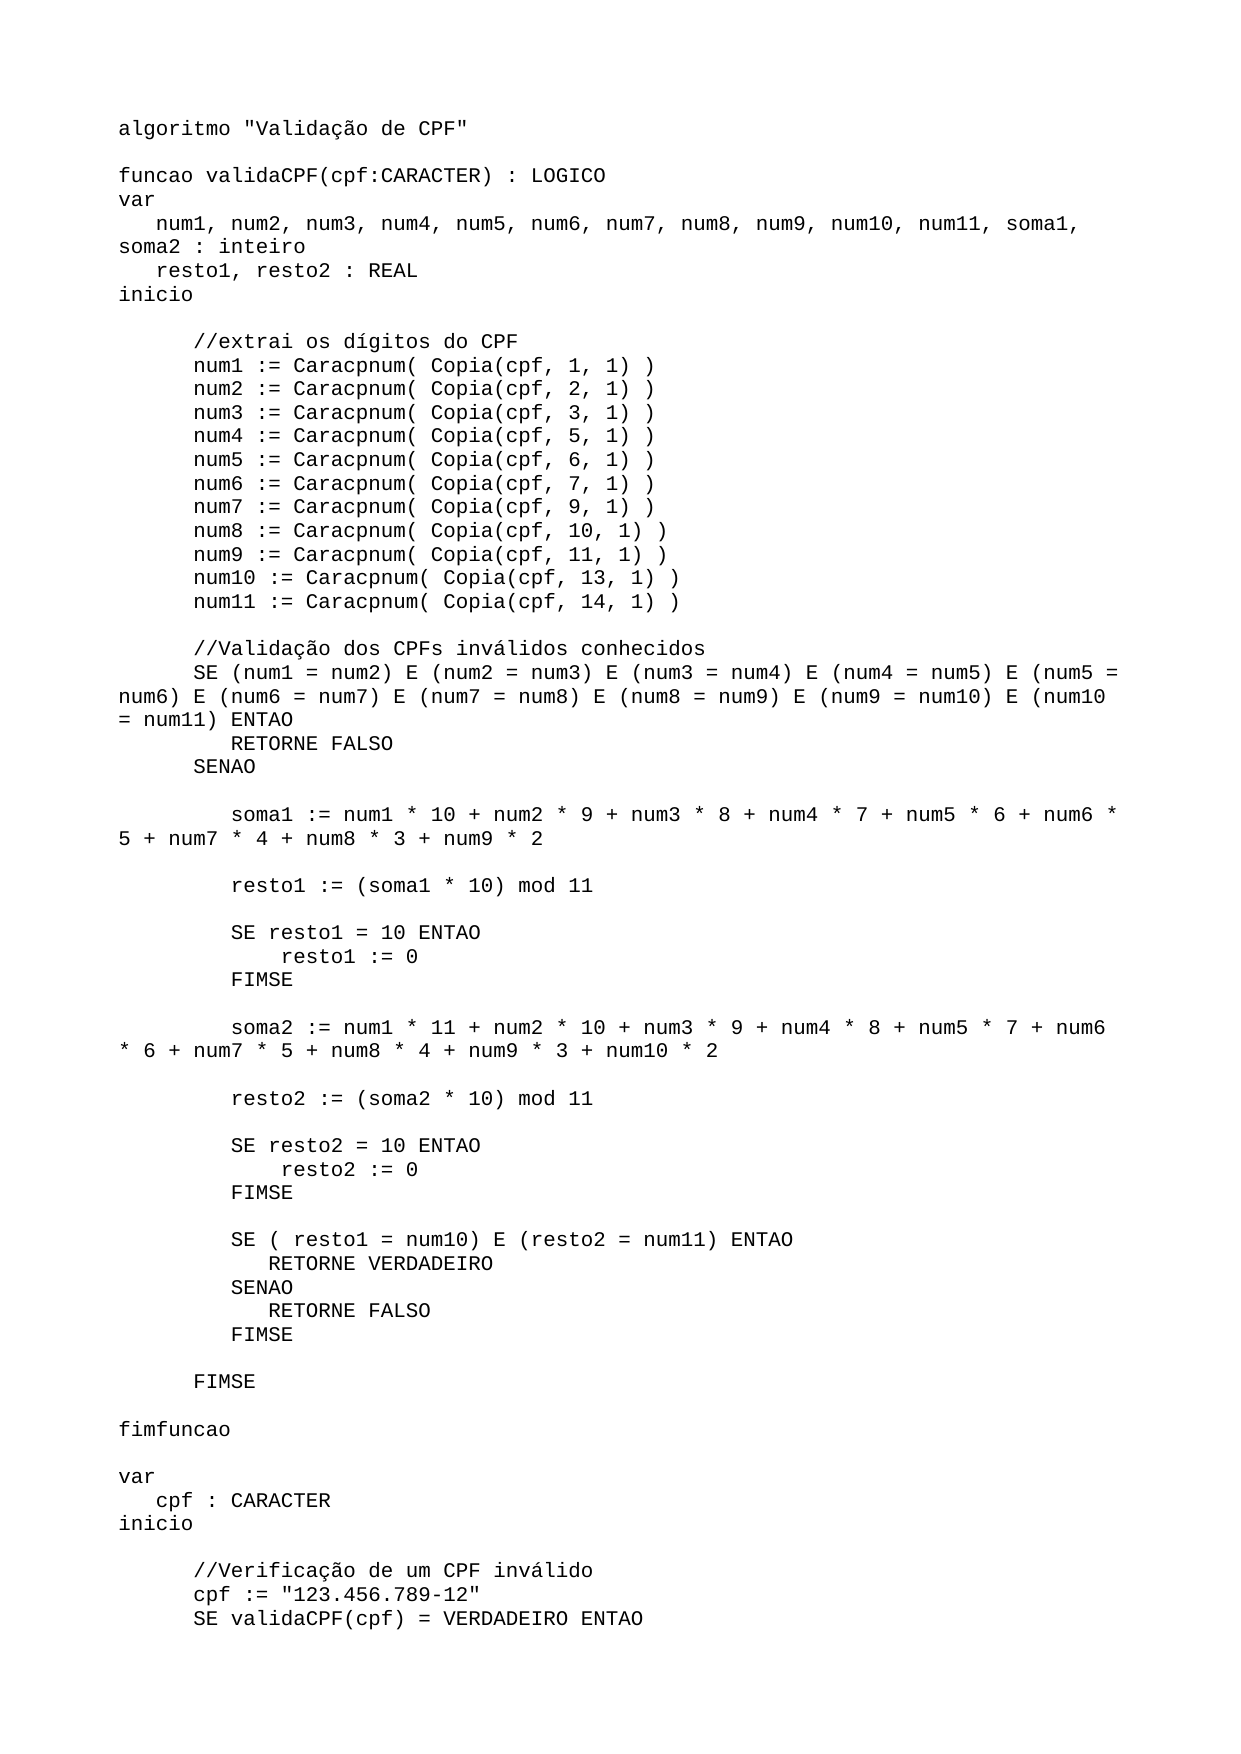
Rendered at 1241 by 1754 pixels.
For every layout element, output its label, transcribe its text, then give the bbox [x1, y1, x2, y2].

text funcao validaCPF(cpf:CARACTER) : LOGICO [118, 165, 1122, 189]
text num11 := Caracpnum( Copia(cpf, 14, 1) ) [118, 591, 1122, 615]
text SE ( resto1 = num10) E (resto2 = num11) ENTAO [118, 1229, 1122, 1253]
text num9 := Caracpnum( Copia(cpf, 11, 1) ) [118, 544, 1122, 567]
text num6 := Caracpnum( Copia(cpf, 7, 1) ) [118, 473, 1122, 496]
text SE resto1 = 10 ENTAO [118, 922, 1122, 946]
text var [118, 1466, 1122, 1489]
text var [118, 189, 1122, 213]
text SENAO [118, 1277, 1122, 1300]
text num1, num2, num3, num4, num5, num6, num7, num8, num9, num10, num11, soma1, soma2 : inteiro [118, 213, 1122, 260]
text resto1 := (soma1 * 10) mod 11 [118, 875, 1122, 898]
text SE validaCPF(cpf) = VERDADEIRO ENTAO [118, 1608, 1122, 1631]
text num2 := Caracpnum( Copia(cpf, 2, 1) ) [118, 378, 1122, 402]
text FIMSE [118, 1182, 1122, 1206]
text resto1, resto2 : REAL [118, 260, 1122, 284]
text inicio [118, 284, 1122, 307]
text num7 := Caracpnum( Copia(cpf, 9, 1) ) [118, 496, 1122, 520]
text fimfuncao [118, 1419, 1122, 1442]
text num1 := Caracpnum( Copia(cpf, 1, 1) ) [118, 354, 1122, 378]
text SENAO [118, 757, 1122, 780]
text soma1 := num1 * 10 + num2 * 9 + num3 * 8 + num4 * 7 + num5 * 6 + num6 * 5 + num7 * 4 + num8 * 3 + num9 * 2 [118, 804, 1122, 851]
text //Verificação de um CPF inválido [118, 1561, 1122, 1584]
text RETORNE VERDADEIRO [118, 1253, 1122, 1277]
text num3 := Caracpnum( Copia(cpf, 3, 1) ) [118, 402, 1122, 426]
text RETORNE FALSO [118, 733, 1122, 757]
text resto2 := (soma2 * 10) mod 11 [118, 1088, 1122, 1111]
text //Validação dos CPFs inválidos conhecidos [118, 638, 1122, 662]
text num4 := Caracpnum( Copia(cpf, 5, 1) ) [118, 426, 1122, 449]
text resto1 := 0 [118, 946, 1122, 969]
text cpf := "123.456.789-12" [118, 1584, 1122, 1608]
text cpf : CARACTER [118, 1489, 1122, 1513]
text RETORNE FALSO [118, 1300, 1122, 1324]
text algoritmo "Validação de CPF" [118, 118, 1122, 142]
text soma2 := num1 * 11 + num2 * 10 + num3 * 9 + num4 * 8 + num5 * 7 + num6 * 6 + num7 * 5 + num8 * 4 + num9 * 3 + num10 * 2 [118, 1017, 1122, 1064]
text FIMSE [118, 969, 1122, 993]
text SE resto2 = 10 ENTAO [118, 1135, 1122, 1158]
text inicio [118, 1513, 1122, 1537]
text SE (num1 = num2) E (num2 = num3) E (num3 = num4) E (num4 = num5) E (num5 = num6) E (num6 = num7) E (num7 = num8) E (num8 = num9) E (num9 = num10) E (num10 = num11) ENTAO [118, 662, 1122, 733]
text resto2 := 0 [118, 1158, 1122, 1182]
text num8 := Caracpnum( Copia(cpf, 10, 1) ) [118, 520, 1122, 544]
text FIMSE [118, 1324, 1122, 1348]
text num10 := Caracpnum( Copia(cpf, 13, 1) ) [118, 567, 1122, 591]
text FIMSE [118, 1371, 1122, 1395]
text //extrai os dígitos do CPF [118, 331, 1122, 354]
text num5 := Caracpnum( Copia(cpf, 6, 1) ) [118, 449, 1122, 473]
